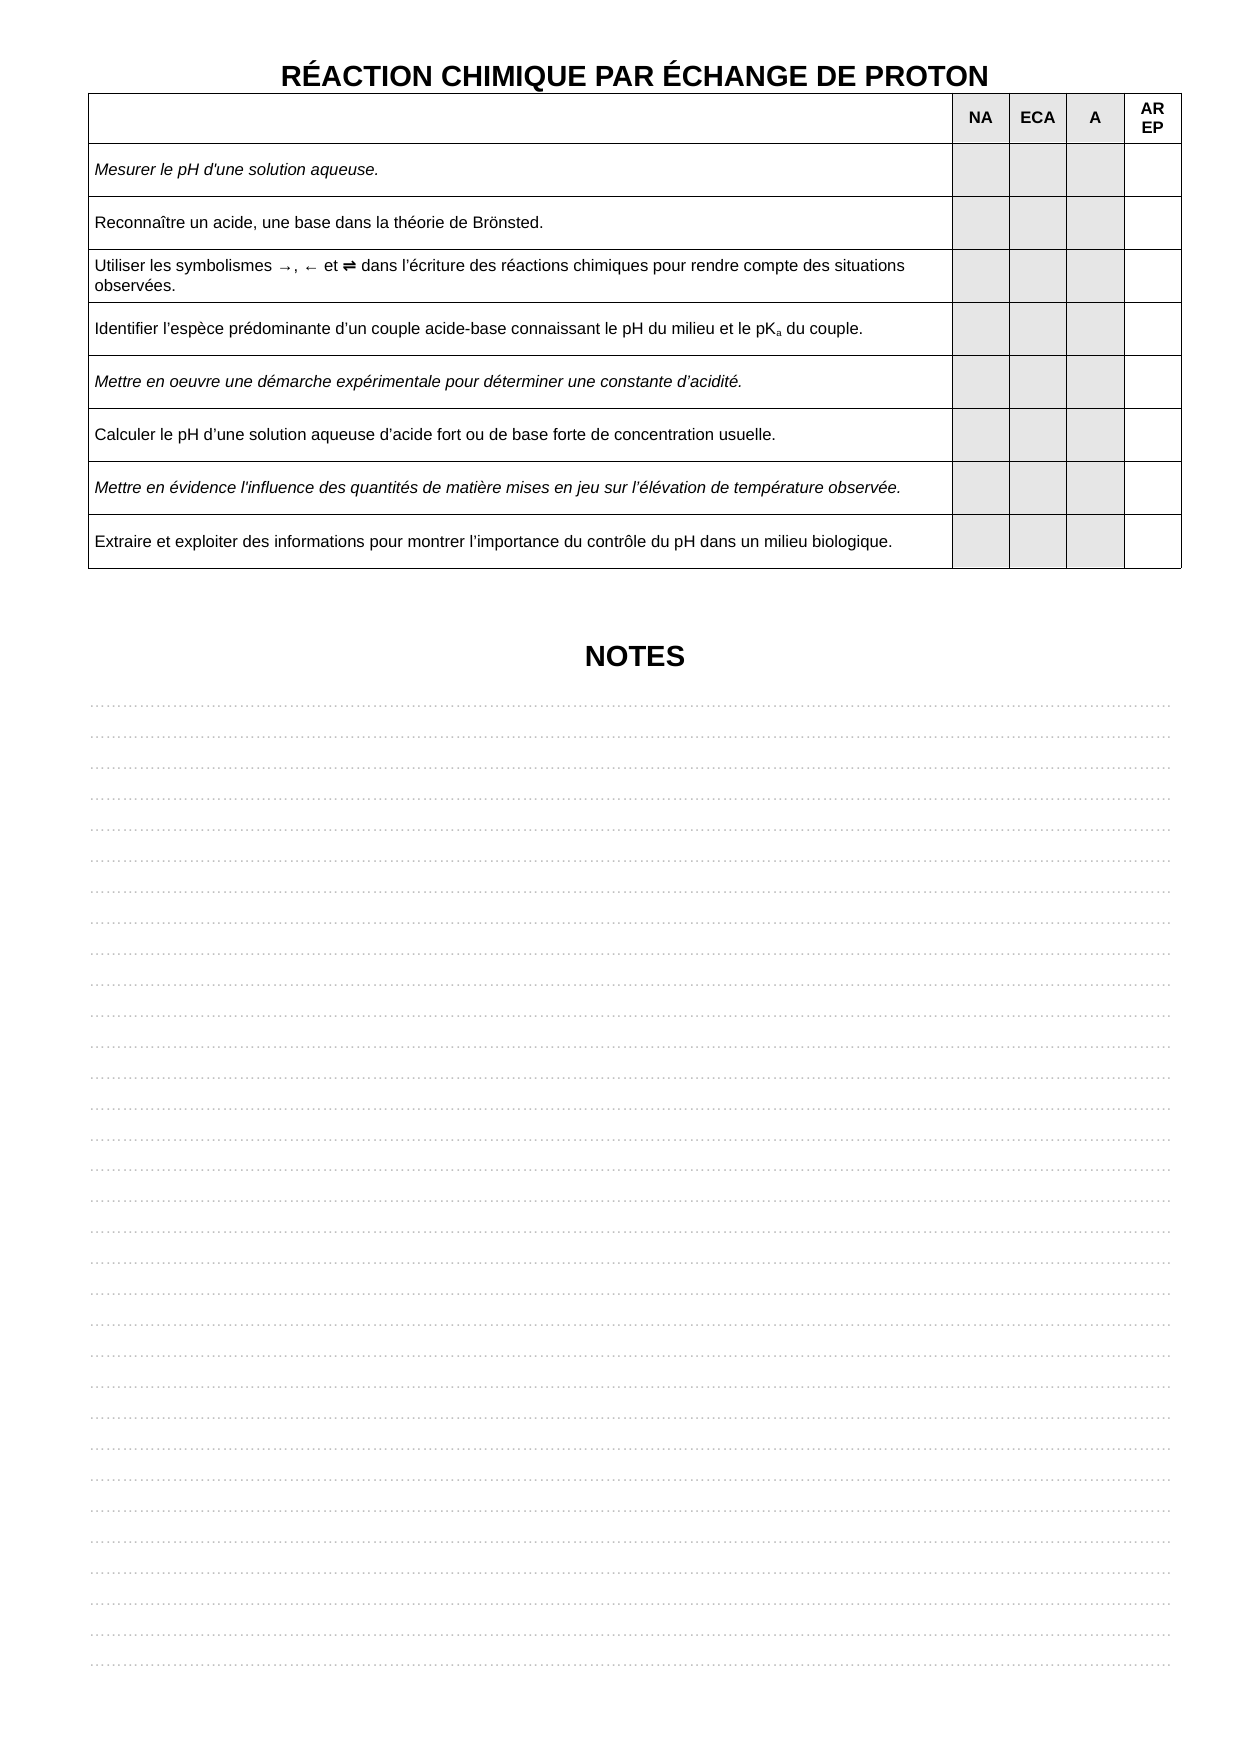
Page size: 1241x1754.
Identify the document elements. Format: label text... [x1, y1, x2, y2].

text …………………………………………………………………………………………………………………………………………………………………………… [88, 1063, 1181, 1083]
table_cell Mesurer le pH d'une solution aqueuse. [89, 144, 952, 196]
table_header [89, 94, 952, 142]
text …………………………………………………………………………………………………………………………………………………………………………… [88, 1156, 1181, 1175]
text …………………………………………………………………………………………………………………………………………………………………………… [88, 754, 1181, 773]
text …………………………………………………………………………………………………………………………………………………………………………… [88, 1280, 1181, 1299]
text …………………………………………………………………………………………………………………………………………………………………………… [88, 1125, 1181, 1144]
text …………………………………………………………………………………………………………………………………………………………………………… [88, 878, 1181, 897]
table_cell [1067, 197, 1124, 249]
table_cell [953, 144, 1009, 196]
text NOTES [88, 639, 1181, 673]
table_cell Mettre en évidence l'influence des quantités de matière mises en jeu sur l’élévation de température observée. [89, 462, 952, 514]
text …………………………………………………………………………………………………………………………………………………………………………… [88, 785, 1181, 804]
table_cell [1010, 409, 1066, 461]
table_cell Mettre en oeuvre une démarche expérimentale pour déterminer une constante d’acidité. [89, 356, 952, 408]
text …………………………………………………………………………………………………………………………………………………………………………… [88, 1373, 1181, 1392]
table_cell [1125, 250, 1181, 302]
table_cell [1067, 409, 1124, 461]
text …………………………………………………………………………………………………………………………………………………………………………… [88, 1249, 1181, 1268]
text …………………………………………………………………………………………………………………………………………………………………………… [88, 971, 1181, 990]
text …………………………………………………………………………………………………………………………………………………………………………… [88, 847, 1181, 866]
text …………………………………………………………………………………………………………………………………………………………………………… [88, 1404, 1181, 1423]
table_cell [953, 409, 1009, 461]
table_cell [1125, 462, 1181, 514]
text …………………………………………………………………………………………………………………………………………………………………………… [88, 1558, 1181, 1578]
text …………………………………………………………………………………………………………………………………………………………………………… [88, 909, 1181, 928]
table_cell [1010, 303, 1066, 355]
text …………………………………………………………………………………………………………………………………………………………………………… [88, 1311, 1181, 1330]
text …………………………………………………………………………………………………………………………………………………………………………… [88, 1187, 1181, 1206]
text …………………………………………………………………………………………………………………………………………………………………………… [88, 1094, 1181, 1113]
text …………………………………………………………………………………………………………………………………………………………………………… [88, 1032, 1181, 1052]
text …………………………………………………………………………………………………………………………………………………………………………… [88, 1342, 1181, 1361]
table_header NA [953, 94, 1009, 142]
text …………………………………………………………………………………………………………………………………………………………………………… [88, 1002, 1181, 1021]
table_cell Identifier l’espèce prédominante d’un couple acide-base connaissant le pH du milieu et le pKa du couple. [89, 303, 952, 355]
table_cell [1067, 250, 1124, 302]
table_cell [1125, 409, 1181, 461]
text …………………………………………………………………………………………………………………………………………………………………………… [88, 1589, 1181, 1608]
table_cell [1010, 356, 1066, 408]
table_cell [1067, 144, 1124, 196]
table_cell [1125, 515, 1181, 567]
table_cell [1125, 144, 1181, 196]
table_cell [953, 303, 1009, 355]
table_cell [1067, 303, 1124, 355]
table_cell [1067, 462, 1124, 514]
table_cell Utiliser les symbolismes →, ← et ⇌ dans l’écriture des réactions chimiques pour rendre compte des situations observées. [89, 250, 952, 302]
table_cell Reconnaître un acide, une base dans la théorie de Brönsted. [89, 197, 952, 249]
table_cell [1010, 250, 1066, 302]
table_cell [953, 250, 1009, 302]
text …………………………………………………………………………………………………………………………………………………………………………… [88, 940, 1181, 959]
table_cell [1010, 144, 1066, 196]
text …………………………………………………………………………………………………………………………………………………………………………… [88, 1218, 1181, 1237]
table_cell [953, 515, 1009, 567]
text Réaction chimique par échange de proton [88, 59, 1181, 93]
table_cell [1067, 515, 1124, 567]
text …………………………………………………………………………………………………………………………………………………………………………… [88, 692, 1181, 711]
text …………………………………………………………………………………………………………………………………………………………………………… [88, 723, 1181, 742]
text …………………………………………………………………………………………………………………………………………………………………………… [88, 1620, 1181, 1639]
text …………………………………………………………………………………………………………………………………………………………………………… [88, 1527, 1181, 1547]
table_cell [1010, 462, 1066, 514]
table_cell Extraire et exploiter des informations pour montrer l’importance du contrôle du pH dans un milieu biologique. [89, 515, 952, 567]
table_cell [953, 462, 1009, 514]
table_cell [1010, 515, 1066, 567]
table_cell Calculer le pH d’une solution aqueuse d’acide fort ou de base forte de concentration usuelle. [89, 409, 952, 461]
table_cell [953, 356, 1009, 408]
table_cell [1125, 197, 1181, 249]
text …………………………………………………………………………………………………………………………………………………………………………… [88, 1435, 1181, 1454]
text …………………………………………………………………………………………………………………………………………………………………………… [88, 1651, 1181, 1670]
table_header ECA [1010, 94, 1066, 142]
table_cell [953, 197, 1009, 249]
text …………………………………………………………………………………………………………………………………………………………………………… [88, 816, 1181, 835]
table_cell [1067, 356, 1124, 408]
text …………………………………………………………………………………………………………………………………………………………………………… [88, 1466, 1181, 1485]
table_header AR EP [1125, 94, 1181, 142]
text …………………………………………………………………………………………………………………………………………………………………………… [88, 1497, 1181, 1516]
table_cell [1125, 303, 1181, 355]
table_cell [1010, 197, 1066, 249]
table_header A [1067, 94, 1124, 142]
table_cell [1125, 356, 1181, 408]
